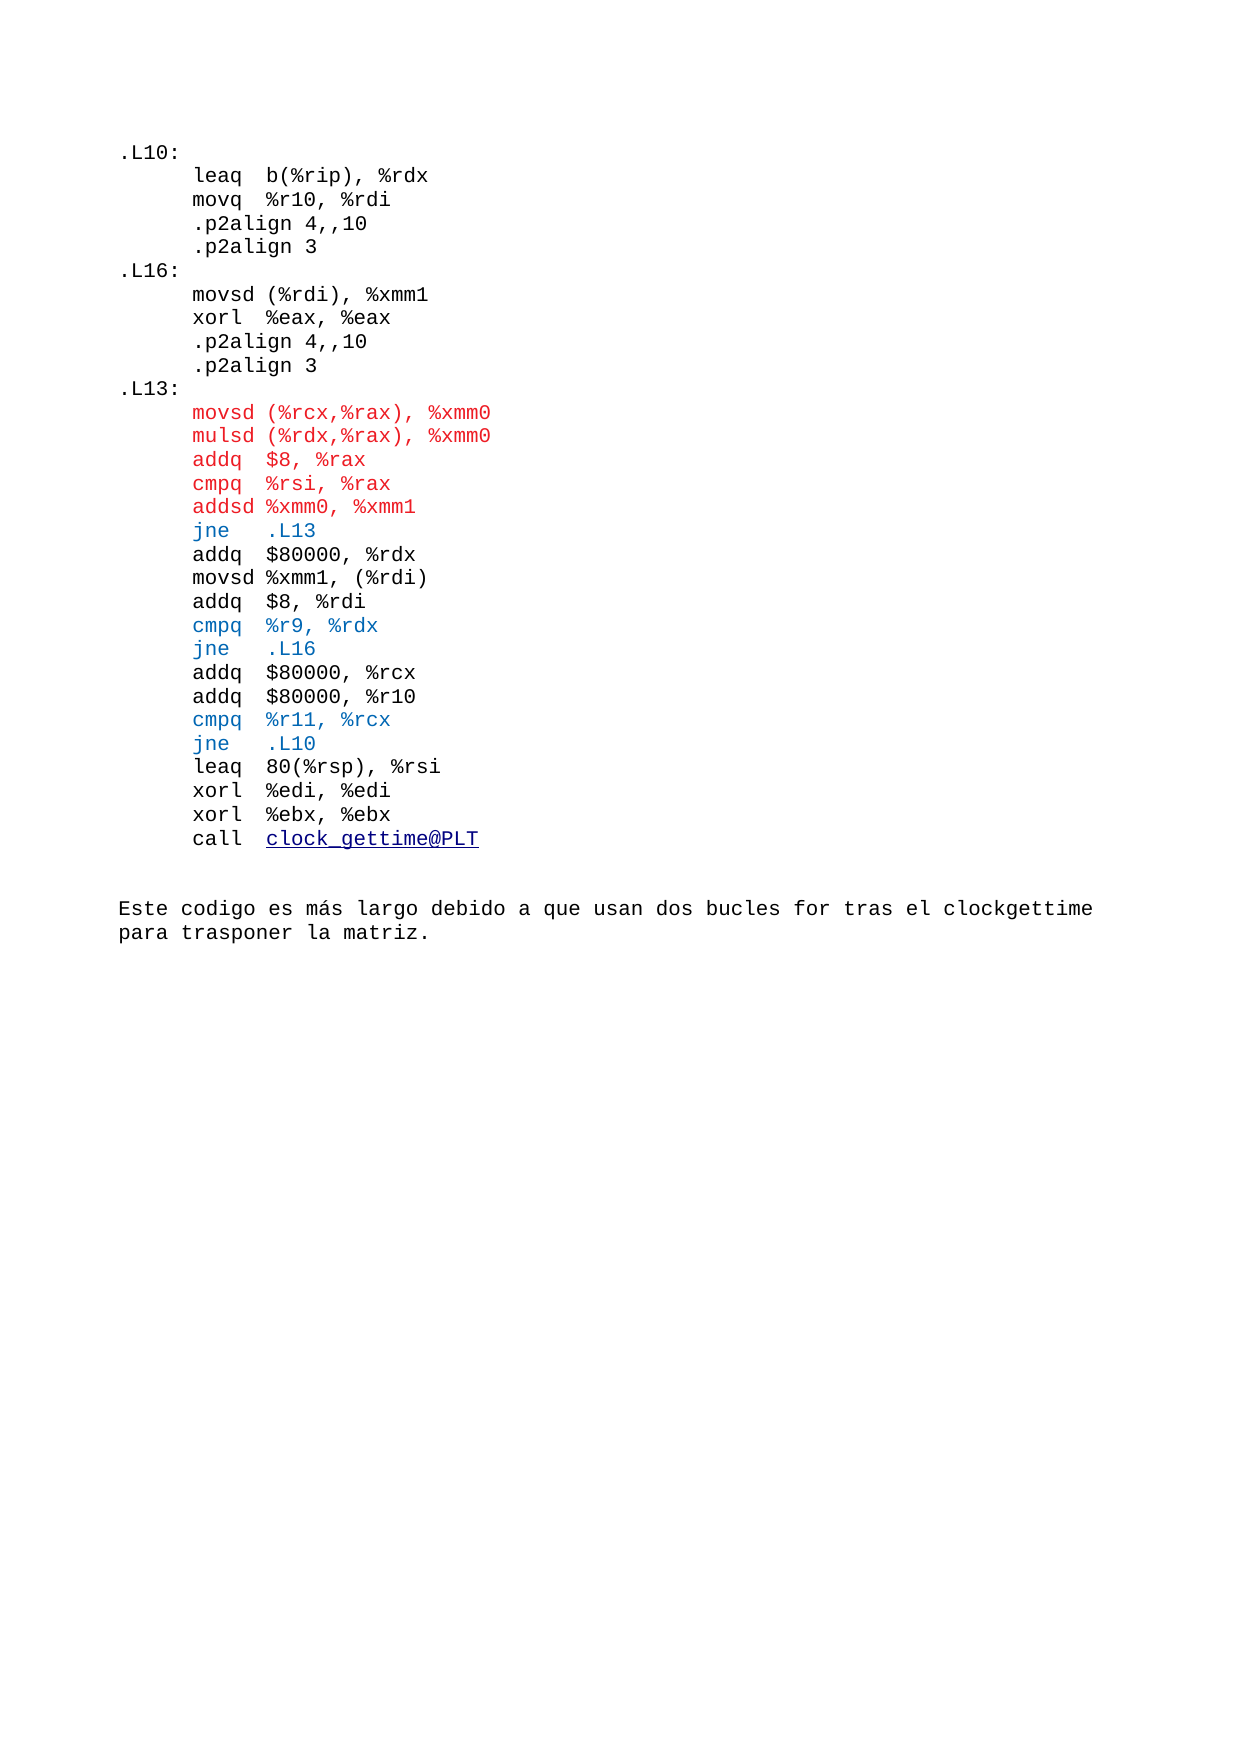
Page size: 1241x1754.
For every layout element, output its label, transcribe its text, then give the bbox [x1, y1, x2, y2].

text leaq b(%rip), %rdx [118, 165, 1122, 189]
text .L13: [118, 378, 1122, 402]
text .L10: [118, 142, 1122, 165]
text cmpq %r11, %rcx [118, 709, 1122, 733]
text addq $80000, %r10 [118, 686, 1122, 709]
text xorl %eax, %eax [118, 307, 1122, 331]
text call clock_gettime@PLT [118, 827, 1122, 851]
text xorl %ebx, %ebx [118, 804, 1122, 827]
text movsd (%rcx,%rax), %xmm0 [118, 402, 1122, 426]
text movq %r10, %rdi [118, 189, 1122, 213]
text jne .L16 [118, 638, 1122, 662]
text .p2align 4,,10 [118, 331, 1122, 354]
text .p2align 3 [118, 354, 1122, 378]
text addq $80000, %rcx [118, 662, 1122, 686]
text mulsd (%rdx,%rax), %xmm0 [118, 426, 1122, 449]
text .L16: [118, 260, 1122, 284]
text addq $8, %rdi [118, 591, 1122, 615]
text addq $8, %rax [118, 449, 1122, 473]
text addsd %xmm0, %xmm1 [118, 496, 1122, 520]
text xorl %edi, %edi [118, 780, 1122, 804]
text jne .L13 [118, 520, 1122, 544]
text addq $80000, %rdx [118, 544, 1122, 567]
text jne .L10 [118, 733, 1122, 757]
text .p2align 4,,10 [118, 213, 1122, 236]
text cmpq %r9, %rdx [118, 615, 1122, 638]
text leaq 80(%rsp), %rsi [118, 757, 1122, 780]
text movsd %xmm1, (%rdi) [118, 567, 1122, 591]
text Este codigo es más largo debido a que usan dos bucles for tras el clockgettime para trasponer la matriz. [118, 898, 1122, 946]
text cmpq %rsi, %rax [118, 473, 1122, 496]
text movsd (%rdi), %xmm1 [118, 284, 1122, 307]
text .p2align 3 [118, 236, 1122, 260]
